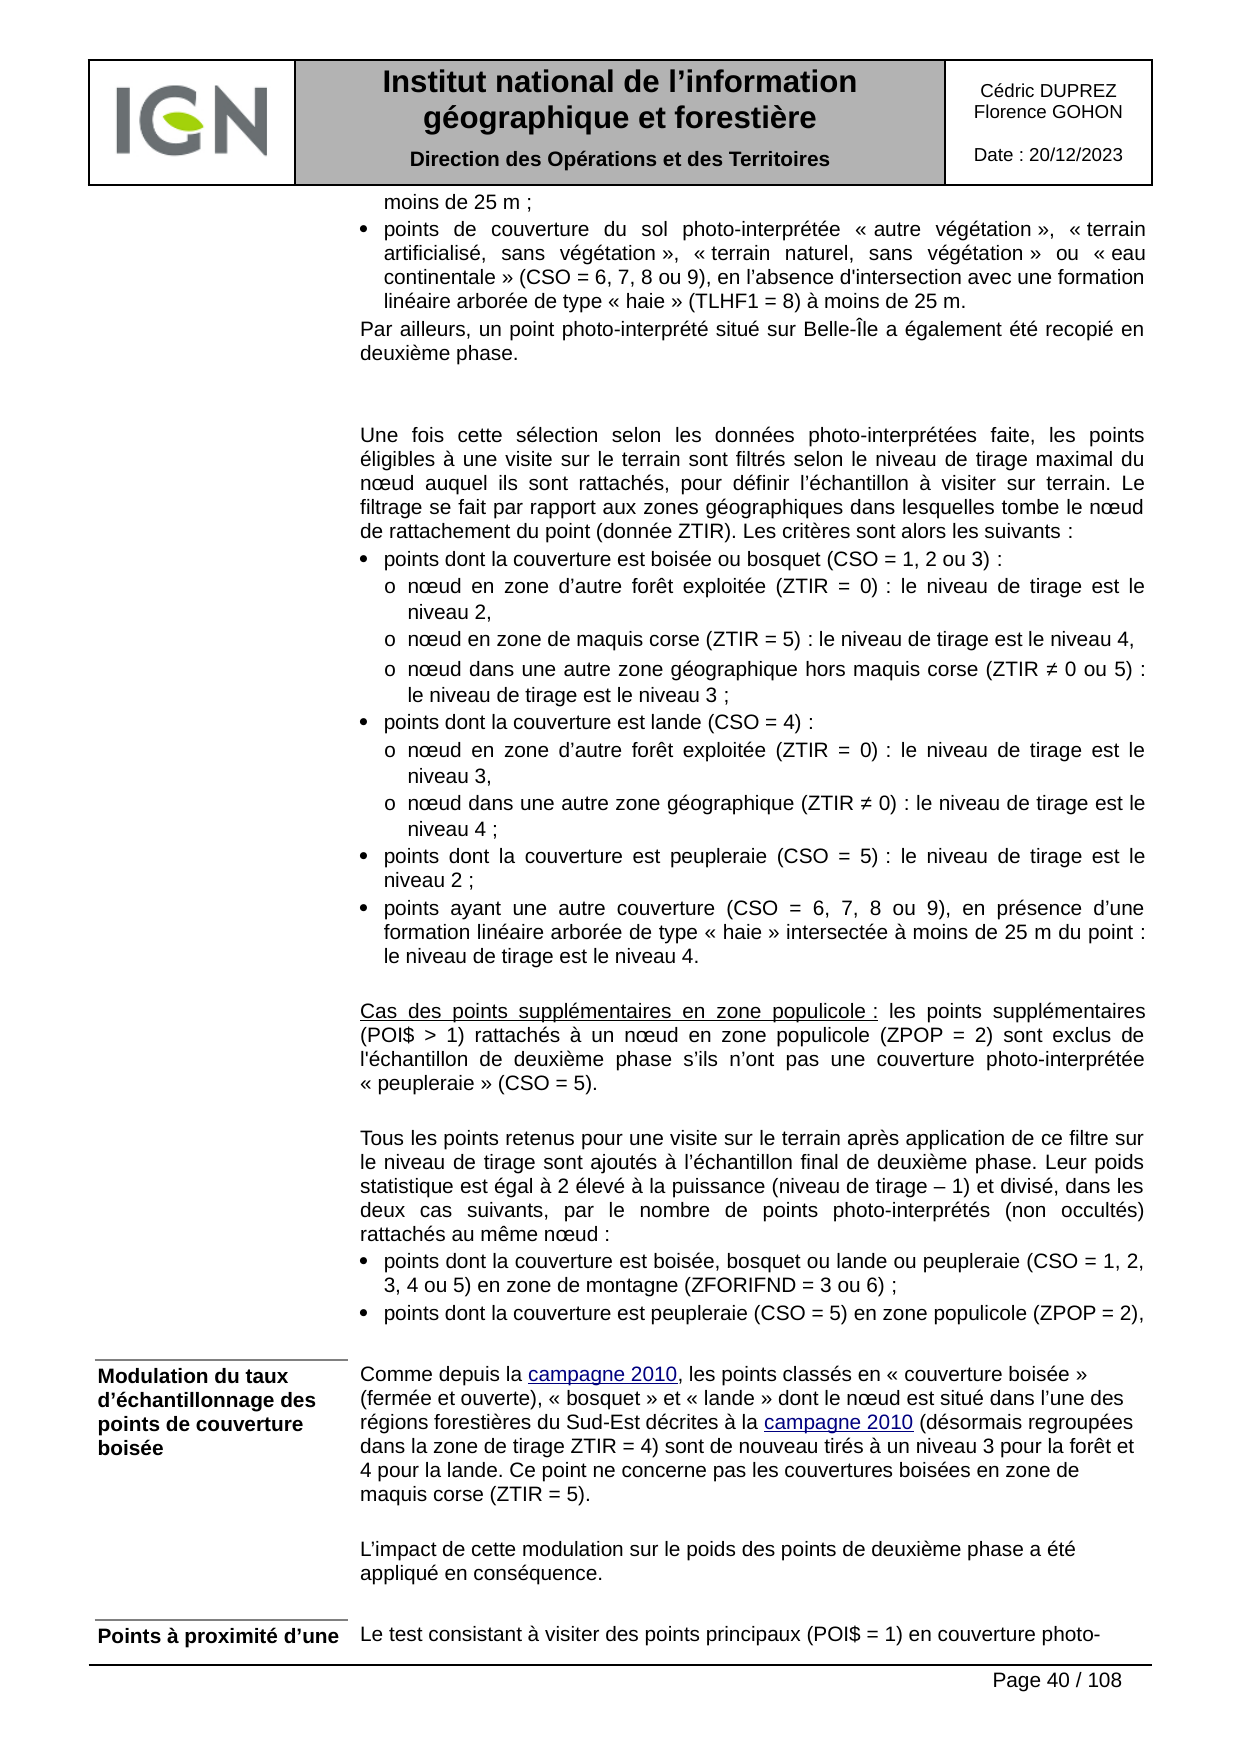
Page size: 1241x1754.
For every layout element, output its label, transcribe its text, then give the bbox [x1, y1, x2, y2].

table_cell Modulation du taux d’échantillonnage des points de couverture boisée [89, 1358, 354, 1618]
table_cell Le test consistant à visiter des points principaux (POI$ = 1) en couverture photo- [354, 1618, 1152, 1657]
table_cell [89, 186, 354, 1358]
table_cell Comme depuis la campagne 2010, les points classés en « couverture boisée » (fermée et ouverte), « bosquet » et « lande » dont le nœud est situé dans l’une des régions forestières du Sud-Est décrites à la campagne 2010 (désormais regroupées dans la zone de tirage ZTIR = 4) sont de nouveau tirés à un niveau 3 pour la forêt et 4 pour la lande. Ce point ne concerne pas les couvertures boisées en zone de maquis corse (ZTIR = 5). L’impact de cette modulation sur le poids des points de deuxième phase a été appliqué en conséquence. [354, 1358, 1152, 1618]
table_cell Tous les points qui répondent à au moins un des critères suivants à l’issue de la photo-interprétation sont conservés avec leur poids statistique de première phase dans l’échantillon final de deuxième phase. L’information finale sur ces points (couverture, utilisation, etc.) est celle issue de la photo-interprétation : points occultés (OCC = 0) ; points dont l’utilisation du sol photo-interprétée est « récréation, habitat » (UTO = 2) ; points de couverture du sol photo-interprétée « lande » (CSO = 4) rattachés à un nœud est en zone de basse ou haute montagne (ZFORIFND = 3 ou 6) et dont l’altitude du nœud ouest est supérieure à 1700 m (ZP ≥ 1700 m), en l’absence d'intersection avec une formation linéaire arborée de type « haie » (TLHF1 = 8) à moins de 25 m ; points de couverture du sol photo-interprétée « autre végétation », « terrain artificialisé, sans végétation », « terrain naturel, sans végétation » ou « eau continentale » (CSO = 6, 7, 8 ou 9), en l’absence d'intersection avec une formation linéaire arborée de type « haie » (TLHF1 = 8) à moins de 25 m. Par ailleurs, un point photo-interprété situé sur Belle-Île a également été recopié en deuxième phase. Une fois cette sélection selon les données photo-interprétées faite, les points éligibles à une visite sur le terrain sont filtrés selon le niveau de tirage maximal du nœud auquel ils sont rattachés, pour définir l’échantillon à visiter sur terrain. Le filtrage se fait par rapport aux zones géographiques dans lesquelles tombe le nœud de rattachement du point (donnée ZTIR). Les critères sont alors les suivants : points dont la couverture est boisée ou bosquet (CSO = 1, 2 ou 3) : nœud en zone d’autre forêt exploitée (ZTIR = 0) : le niveau de tirage est le niveau 2, nœud en zone de maquis corse (ZTIR = 5) : le niveau de tirage est le niveau 4, nœud dans une autre zone géographique hors maquis corse (ZTIR ≠ 0 ou 5) : le niveau de tirage est le niveau 3 ; points dont la couverture est lande (CSO = 4) : nœud en zone d’autre forêt exploitée (ZTIR = 0) : le niveau de tirage est le niveau 3, nœud dans une autre zone géographique (ZTIR ≠ 0) : le niveau de tirage est le niveau 4 ; points dont la couverture est peupleraie (CSO = 5) : le niveau de tirage est le niveau 2 ; points ayant une autre couverture (CSO = 6, 7, 8 ou 9), en présence d’une formation linéaire arborée de type « haie » intersectée à moins de 25 m du point : le niveau de tirage est le niveau 4. Cas des points supplémentaires en zone populicole : les points supplémentaires (POI$ > 1) rattachés à un nœud en zone populicole (ZPOP = 2) sont exclus de l'échantillon de deuxième phase s’ils n’ont pas une couverture photo-interprétée « peupleraie » (CSO = 5). Tous les points retenus pour une visite sur le terrain après application de ce filtre sur le niveau de tirage sont ajoutés à l’échantillon final de deuxième phase. Leur poids statistique est égal à 2 élevé à la puissance (niveau de tirage – 1) et divisé, dans les deux cas suivants, par le nombre de points photo-interprétés (non occultés) rattachés au même nœud : points dont la couverture est boisée, bosquet ou lande ou peupleraie (CSO = 1, 2, 3, 4 ou 5) en zone de montagne (ZFORIFND = 3 ou 6) ; points dont la couverture est peupleraie (CSO = 5) en zone populicole (ZPOP = 2), [354, 186, 1152, 1358]
table_cell Points à proximité d’une [89, 1618, 354, 1657]
picture [91, 62, 293, 180]
